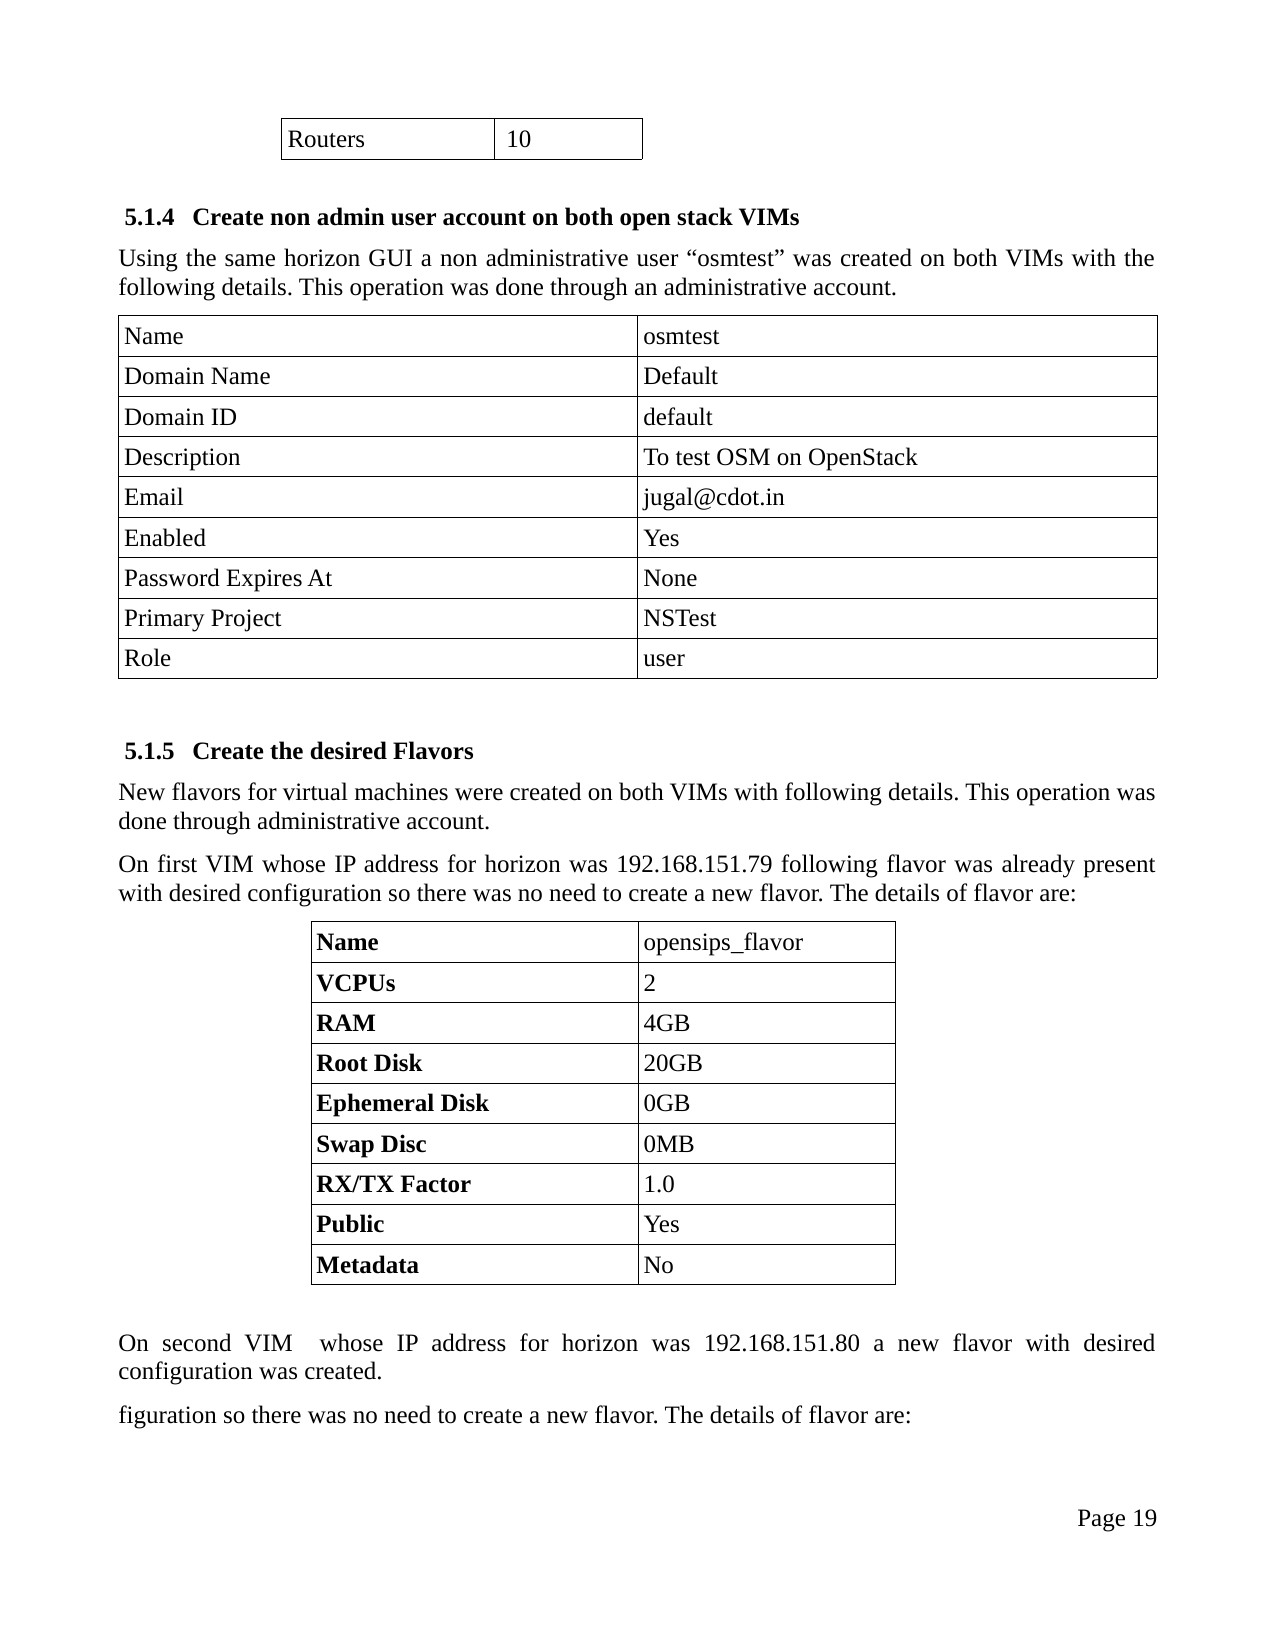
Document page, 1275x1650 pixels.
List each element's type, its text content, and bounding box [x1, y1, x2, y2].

table_cell user [638, 639, 1157, 678]
table_cell Routers [282, 119, 494, 158]
table_cell To test OSM on OpenStack [638, 437, 1157, 476]
table_header osmtest [638, 316, 1157, 356]
table_cell Email [119, 477, 637, 517]
table_cell Default [638, 357, 1157, 396]
table_cell 0MB [639, 1124, 895, 1163]
table_cell Public [312, 1205, 638, 1244]
text figuration so there was no need to create a new flavor. The details of flavor are: [118, 1400, 1157, 1428]
table_cell 20GB [639, 1044, 895, 1083]
table_cell Primary Project [119, 599, 637, 638]
table_cell Metadata [312, 1245, 638, 1284]
table_cell 2 [639, 963, 895, 1002]
table_cell default [638, 397, 1157, 436]
table_cell Yes [639, 1205, 895, 1244]
table_header opensips_flavor [639, 922, 895, 962]
text On second VIM whose IP address for horizon was 192.168.151.80 a new flavor with desired configuration was created. [118, 1328, 1157, 1385]
table_cell Enabled [119, 518, 637, 557]
subtitle Create the desired Flavors [118, 736, 1157, 765]
table_cell NSTest [638, 599, 1157, 638]
table_cell 0GB [639, 1084, 895, 1123]
table_cell Password Expires At [119, 558, 637, 597]
table_cell Domain ID [119, 397, 637, 436]
subtitle Create non admin user account on both open stack VIMs [118, 202, 1157, 231]
table_cell Ephemeral Disk [312, 1084, 638, 1123]
table_cell jugal@cdot.in [638, 477, 1157, 517]
table_cell RAM [312, 1003, 638, 1042]
table_cell VCPUs [312, 963, 638, 1002]
text New flavors for virtual machines were created on both VIMs with following details. This operation was done through administrative account. [118, 777, 1157, 835]
table_cell RX/TX Factor [312, 1164, 638, 1204]
table_header Name [119, 316, 637, 356]
table_cell Root Disk [312, 1044, 638, 1083]
table_cell Domain Name [119, 357, 637, 396]
text Using the same horizon GUI a non administrative user “osmtest” was created on both VIMs with the following details. This operation was done through an administrative account. [118, 243, 1157, 301]
text On first VIM whose IP address for horizon was 192.168.151.79 following flavor was already present with desired configuration so there was no need to create a new flavor. The details of flavor are: [118, 849, 1157, 907]
table_cell 10 [495, 119, 642, 158]
table_cell None [638, 558, 1157, 597]
table_cell Description [119, 437, 637, 476]
table_header Name [312, 922, 638, 962]
table_cell Swap Disc [312, 1124, 638, 1163]
table_cell Yes [638, 518, 1157, 557]
table_cell Role [119, 639, 637, 678]
table_cell No [639, 1245, 895, 1284]
table_cell 4GB [639, 1003, 895, 1042]
table_cell 1.0 [639, 1164, 895, 1204]
